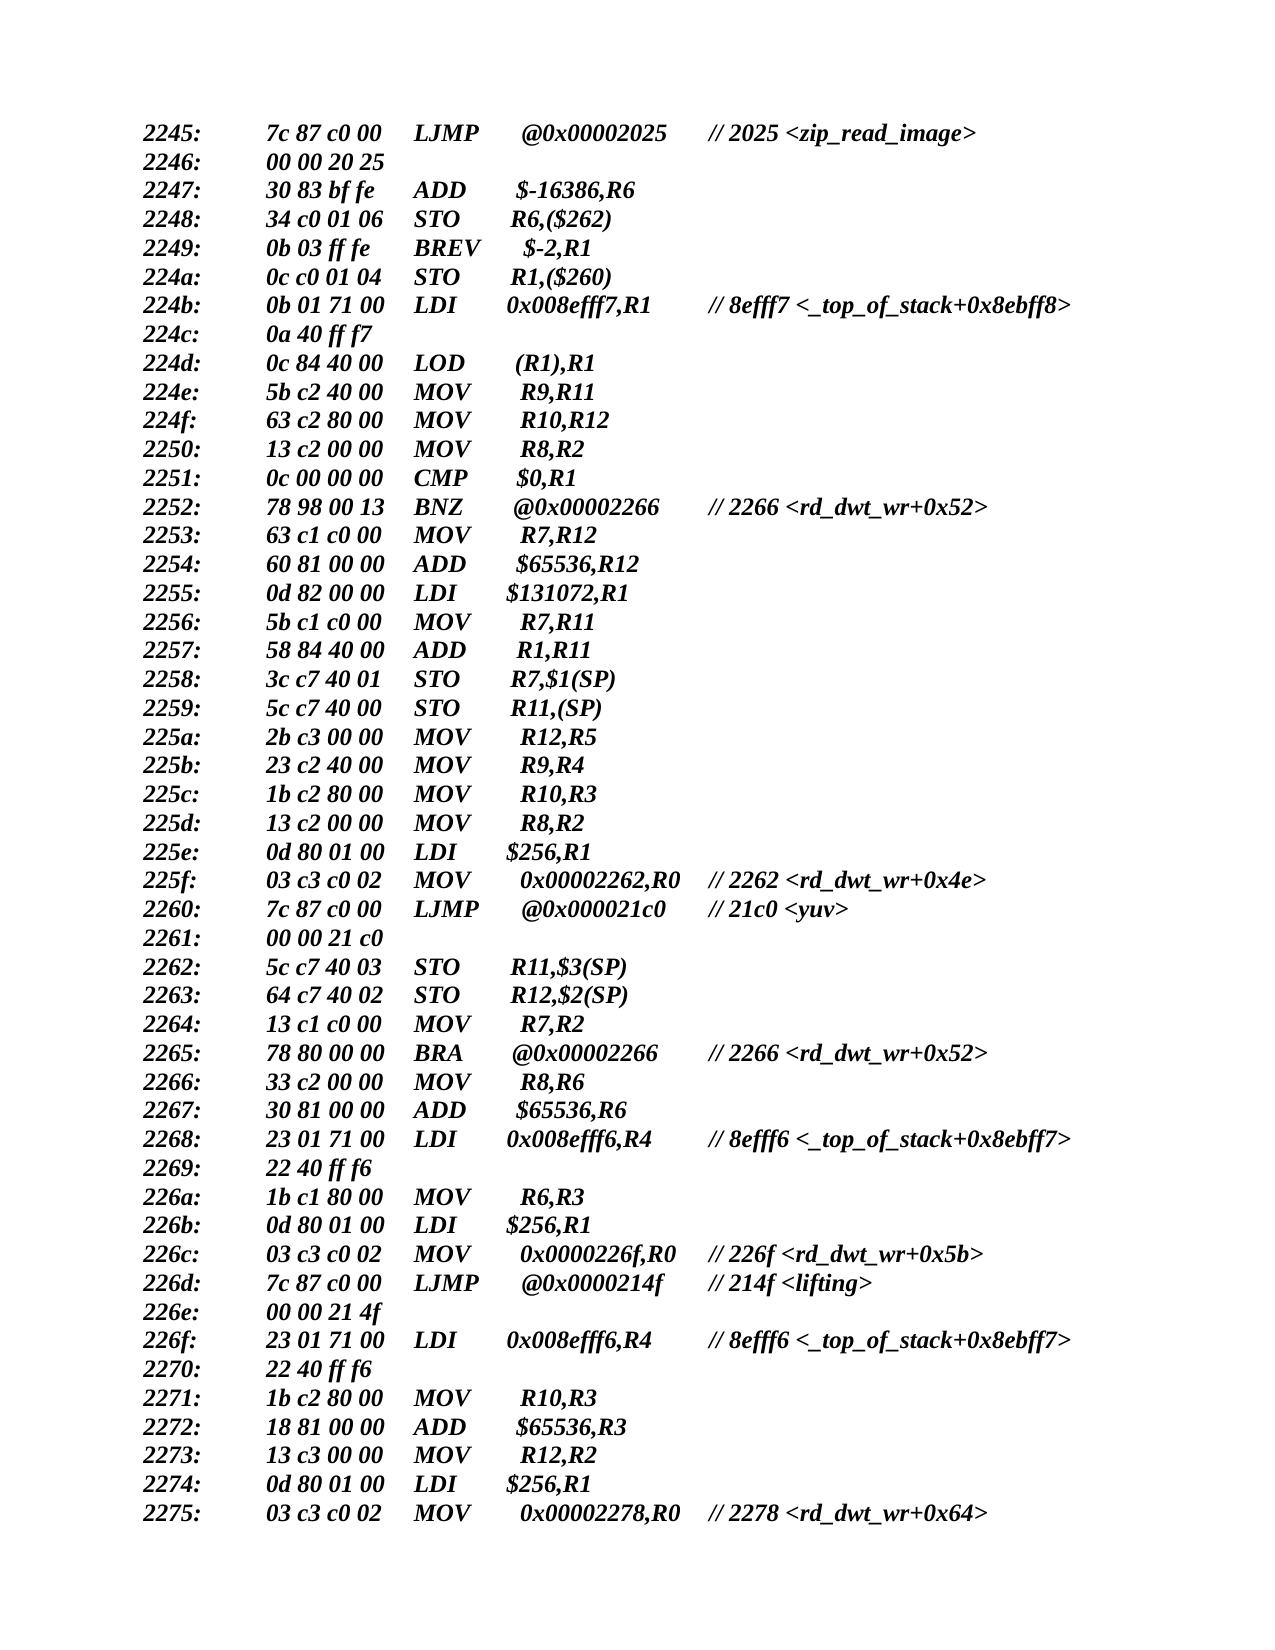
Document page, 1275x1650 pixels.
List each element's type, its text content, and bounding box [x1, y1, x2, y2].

text 225a: 2b c3 00 00 MOV R12,R5 [118, 722, 1157, 751]
text 2269: 22 40 ff f6 [118, 1153, 1157, 1182]
text 2259: 5c c7 40 00 STO R11,(SP) [118, 693, 1157, 722]
text 2256: 5b c1 c0 00 MOV R7,R11 [118, 607, 1157, 636]
text 225d: 13 c2 00 00 MOV R8,R2 [118, 808, 1157, 837]
text 226b: 0d 80 01 00 LDI $256,R1 [118, 1211, 1157, 1239]
text 224d: 0c 84 40 00 LOD (R1),R1 [118, 348, 1157, 377]
text 2254: 60 81 00 00 ADD $65536,R12 [118, 549, 1157, 578]
text 2258: 3c c7 40 01 STO R7,$1(SP) [118, 664, 1157, 693]
text 2261: 00 00 21 c0 [118, 923, 1157, 952]
text 2265: 78 80 00 00 BRA @0x00002266 // 2266 <rd_dwt_wr+0x52> [118, 1038, 1157, 1067]
text 224c: 0a 40 ff f7 [118, 319, 1157, 348]
text 2274: 0d 80 01 00 LDI $256,R1 [118, 1469, 1157, 1498]
text 2266: 33 c2 00 00 MOV R8,R6 [118, 1067, 1157, 1096]
text 225b: 23 c2 40 00 MOV R9,R4 [118, 751, 1157, 779]
text 226c: 03 c3 c0 02 MOV 0x0000226f,R0 // 226f <rd_dwt_wr+0x5b> [118, 1239, 1157, 1268]
text 224e: 5b c2 40 00 MOV R9,R11 [118, 377, 1157, 406]
text 2263: 64 c7 40 02 STO R12,$2(SP) [118, 981, 1157, 1009]
text 2251: 0c 00 00 00 CMP $0,R1 [118, 463, 1157, 492]
text 2255: 0d 82 00 00 LDI $131072,R1 [118, 578, 1157, 607]
text 2248: 34 c0 01 06 STO R6,($262) [118, 204, 1157, 233]
text 2262: 5c c7 40 03 STO R11,$3(SP) [118, 952, 1157, 981]
text 2250: 13 c2 00 00 MOV R8,R2 [118, 434, 1157, 463]
text 226f: 23 01 71 00 LDI 0x008efff6,R4 // 8efff6 <_top_of_stack+0x8ebff7> [118, 1326, 1157, 1354]
text 2271: 1b c2 80 00 MOV R10,R3 [118, 1383, 1157, 1412]
text 2273: 13 c3 00 00 MOV R12,R2 [118, 1441, 1157, 1469]
text 224f: 63 c2 80 00 MOV R10,R12 [118, 406, 1157, 434]
text 224a: 0c c0 01 04 STO R1,($260) [118, 262, 1157, 291]
text 2260: 7c 87 c0 00 LJMP @0x000021c0 // 21c0 <yuv> [118, 894, 1157, 923]
text 2249: 0b 03 ff fe BREV $-2,R1 [118, 233, 1157, 262]
text 2257: 58 84 40 00 ADD R1,R11 [118, 636, 1157, 664]
text 2275: 03 c3 c0 02 MOV 0x00002278,R0 // 2278 <rd_dwt_wr+0x64> [118, 1498, 1157, 1527]
text 2247: 30 83 bf fe ADD $-16386,R6 [118, 176, 1157, 204]
text 226e: 00 00 21 4f [118, 1297, 1157, 1326]
text 2267: 30 81 00 00 ADD $65536,R6 [118, 1096, 1157, 1124]
text 226a: 1b c1 80 00 MOV R6,R3 [118, 1182, 1157, 1211]
text 2246: 00 00 20 25 [118, 147, 1157, 176]
text 2252: 78 98 00 13 BNZ @0x00002266 // 2266 <rd_dwt_wr+0x52> [118, 492, 1157, 521]
text 224b: 0b 01 71 00 LDI 0x008efff7,R1 // 8efff7 <_top_of_stack+0x8ebff8> [118, 291, 1157, 319]
text 225c: 1b c2 80 00 MOV R10,R3 [118, 779, 1157, 808]
text 2253: 63 c1 c0 00 MOV R7,R12 [118, 521, 1157, 549]
text 2264: 13 c1 c0 00 MOV R7,R2 [118, 1009, 1157, 1038]
text 225e: 0d 80 01 00 LDI $256,R1 [118, 837, 1157, 866]
text 226d: 7c 87 c0 00 LJMP @0x0000214f // 214f <lifting> [118, 1268, 1157, 1297]
text 2270: 22 40 ff f6 [118, 1354, 1157, 1383]
text 2268: 23 01 71 00 LDI 0x008efff6,R4 // 8efff6 <_top_of_stack+0x8ebff7> [118, 1124, 1157, 1153]
text 2272: 18 81 00 00 ADD $65536,R3 [118, 1412, 1157, 1441]
text 2245: 7c 87 c0 00 LJMP @0x00002025 // 2025 <zip_read_image> [118, 118, 1157, 147]
text 225f: 03 c3 c0 02 MOV 0x00002262,R0 // 2262 <rd_dwt_wr+0x4e> [118, 866, 1157, 894]
